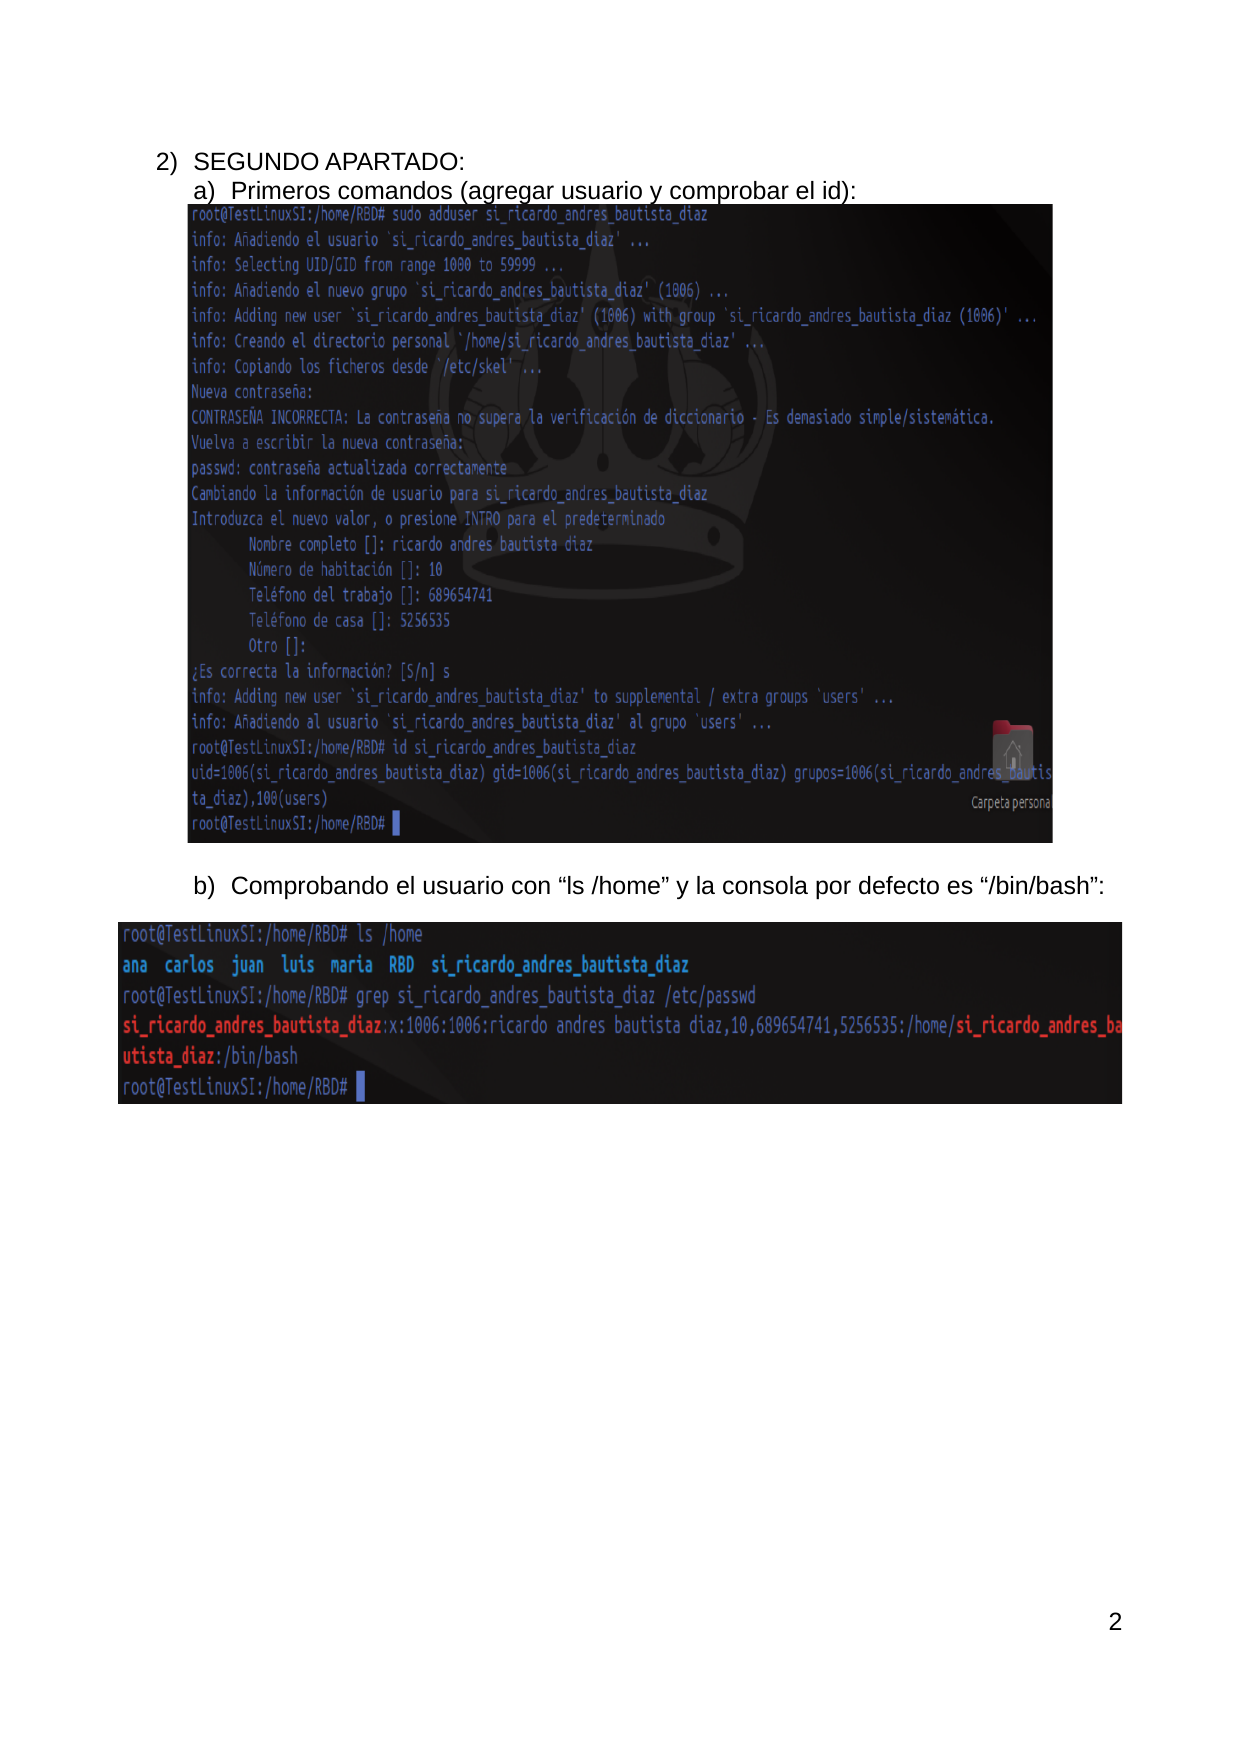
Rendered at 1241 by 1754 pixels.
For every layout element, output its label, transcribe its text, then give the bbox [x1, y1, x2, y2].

picture [187, 204, 1053, 843]
list SEGUNDO APARTADO: [156, 147, 1122, 176]
list Comprobando el usuario con “ls /home” y la consola por defecto es “/bin/bash”: [193, 871, 1122, 900]
list Primeros comandos (agregar usuario y comprobar el id): [193, 176, 1122, 204]
picture [118, 922, 1123, 1104]
